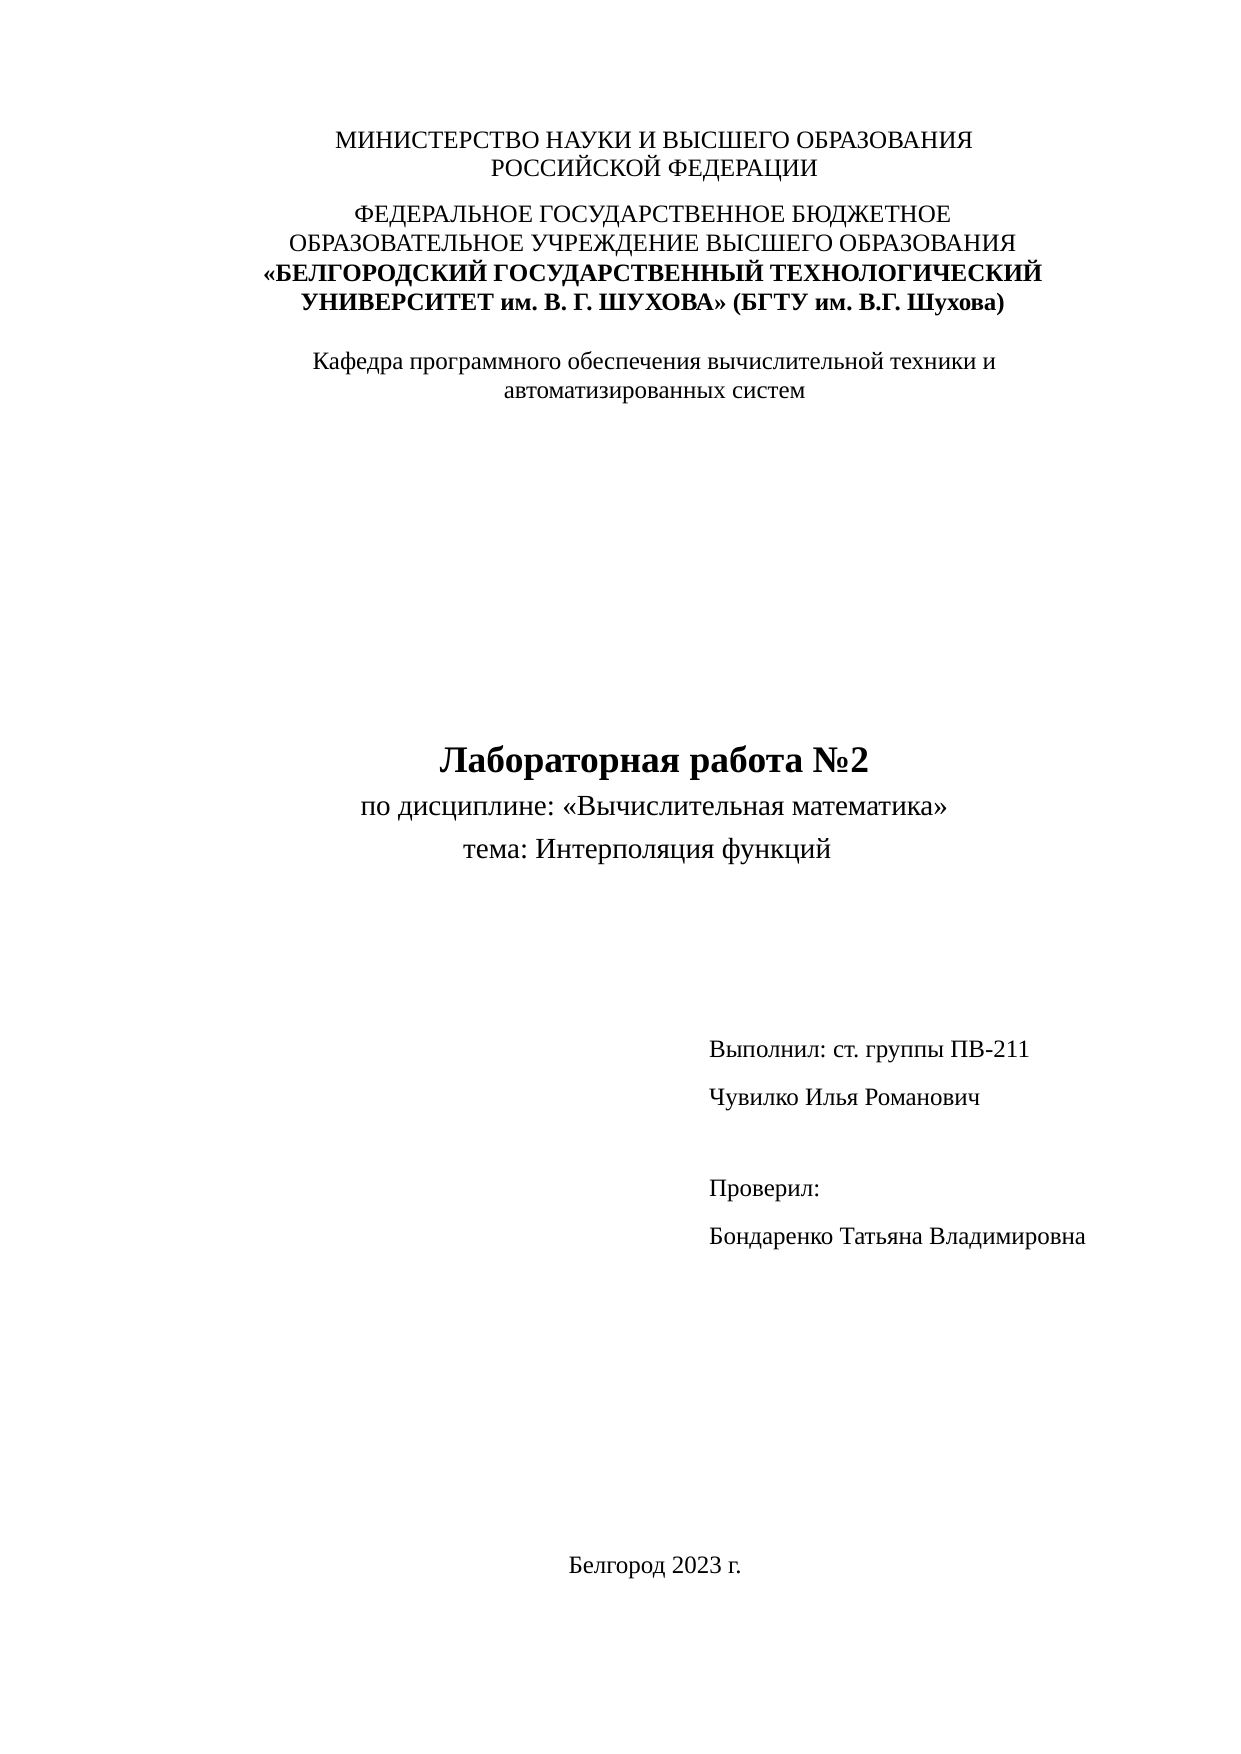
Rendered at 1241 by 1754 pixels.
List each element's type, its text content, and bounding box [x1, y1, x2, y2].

text Белгород 2023 г. [293, 1551, 1017, 1579]
text Бондаренко Татьяна Владимировна [118, 1217, 1122, 1251]
text Чувилко Илья Романович [118, 1082, 1122, 1111]
text Лабораторная работа №2 по дисциплине: «Вычислительная математика» [293, 738, 1016, 824]
text Кафедра программного обеспечения вычислительной техники и автоматизированных систем [239, 347, 1070, 403]
text «БЕЛГОРОДСКИЙ ГОСУДАРСТВЕННЫЙ ТЕХНОЛОГИЧЕСКИЙ УНИВЕРСИТЕТ им. В. Г. ШУХОВА» (БГТУ им. В.Г. Шухова) [235, 258, 1070, 316]
text тема: Интерполяция функций [293, 824, 1016, 867]
text ФЕДЕРАЛЬНОЕ ГОСУДАРСТВЕННОЕ БЮДЖЕТНОЕ ОБРАЗОВАТЕЛЬНОЕ УЧРЕЖДЕНИЕ ВЫСШЕГО ОБРАЗОВАНИЯ [235, 199, 1070, 257]
text МИНИСТЕРСТВО НАУКИ И ВЫСШЕГО ОБРАЗОВАНИЯ РОССИЙСКОЙ ФЕДЕРАЦИИ [293, 126, 1016, 182]
text Проверил: [118, 1169, 1122, 1203]
text Выполнил: ст. группы ПВ-211 [118, 1034, 1122, 1063]
